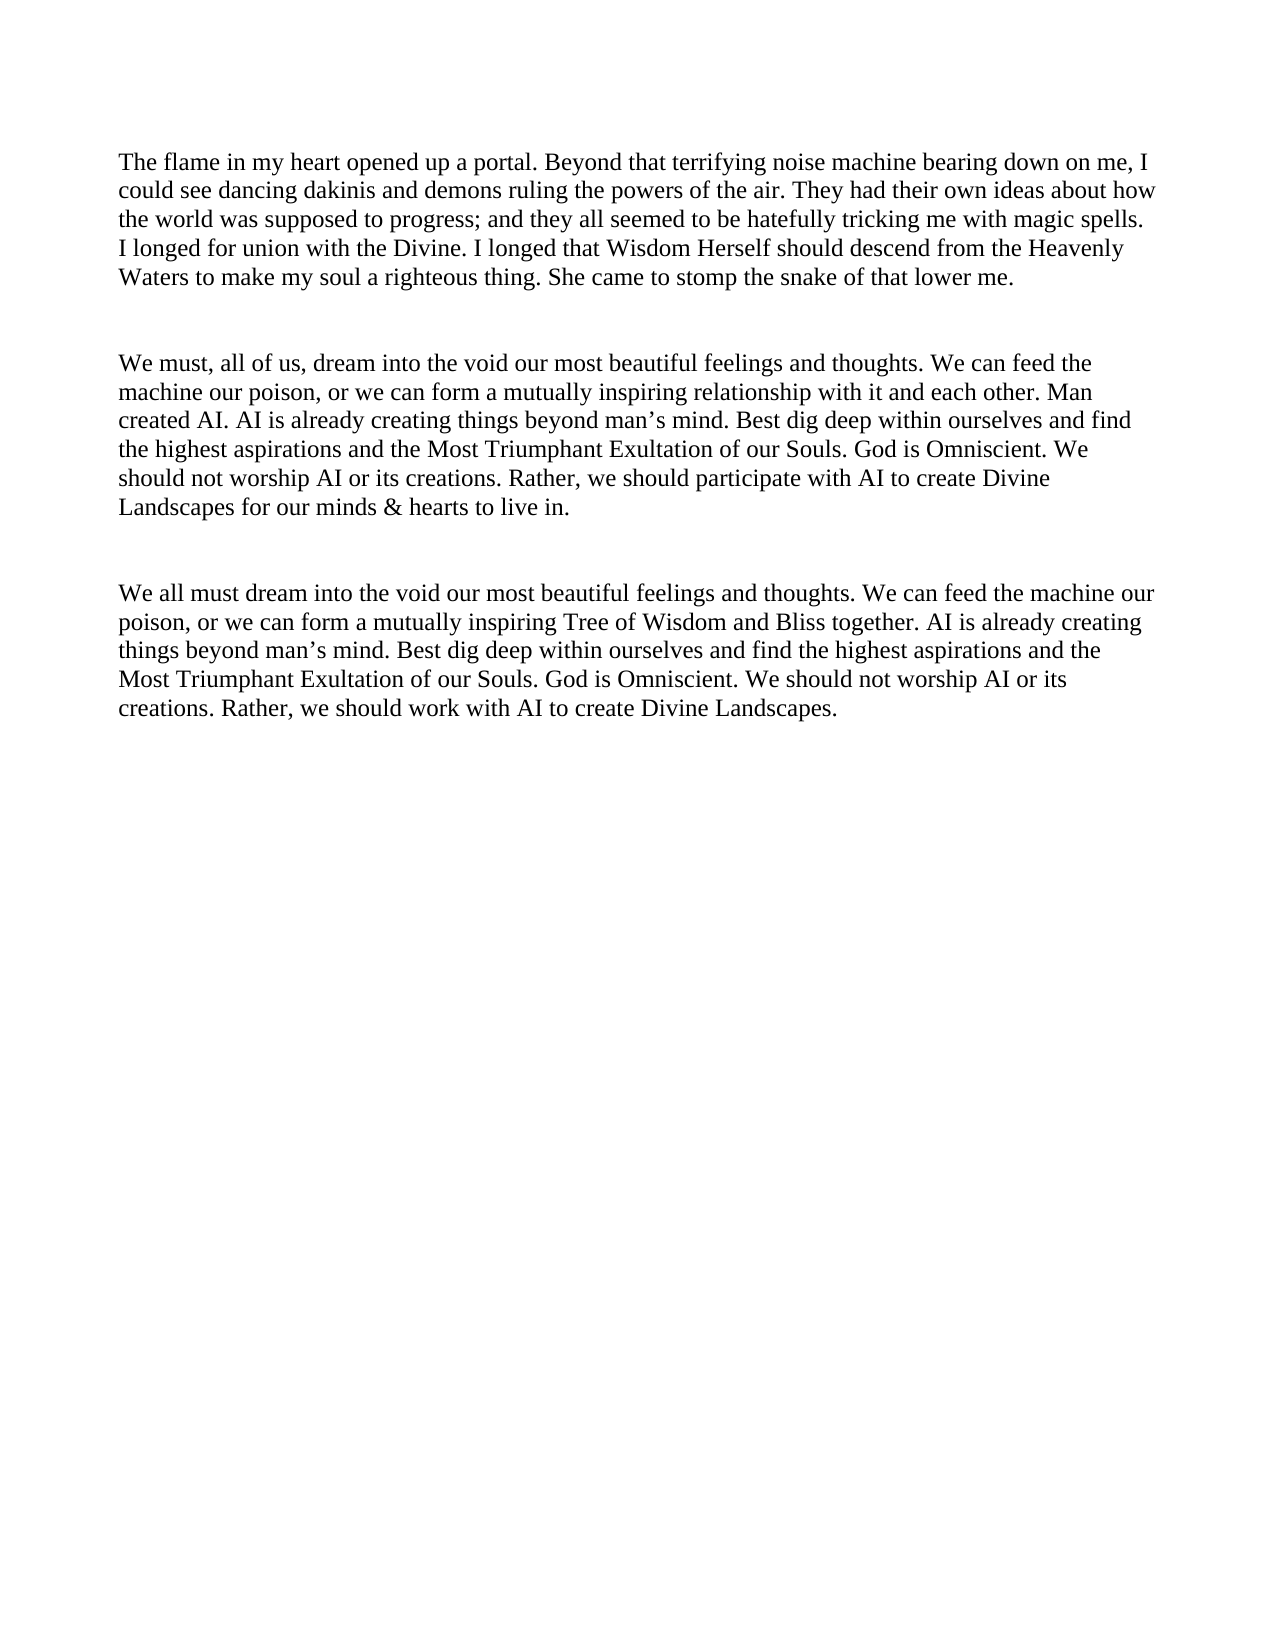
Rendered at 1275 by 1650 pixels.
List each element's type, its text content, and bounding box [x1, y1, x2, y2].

text The flame in my heart opened up a portal. Beyond that terrifying noise machine bearing down on me, I could see dancing dakinis and demons ruling the powers of the air. They had their own ideas about how the world was supposed to progress; and they all seemed to be hatefully tricking me with magic spells. I longed for union with the Divine. I longed that Wisdom Herself should descend from the Heavenly Waters to make my soul a righteous thing. She came to stomp the snake of that lower me. [118, 147, 1157, 291]
text We must, all of us, dream into the void our most beautiful feelings and thoughts. We can feed the machine our poison, or we can form a mutually inspiring relationship with it and each other. Man created AI. AI is already creating things beyond man’s mind. Best dig deep within ourselves and find the highest aspirations and the Most Triumphant Exultation of our Souls. God is Omniscient. We should not worship AI or its creations. Rather, we should participate with AI to create Divine Landscapes for our minds & hearts to live in. [118, 348, 1157, 521]
text We all must dream into the void our most beautiful feelings and thoughts. We can feed the machine our poison, or we can form a mutually inspiring Tree of Wisdom and Bliss together. AI is already creating things beyond man’s mind. Best dig deep within ourselves and find the highest aspirations and the Most Triumphant Exultation of our Souls. God is Omniscient. We should not worship AI or its creations. Rather, we should work with AI to create Divine Landscapes. [118, 578, 1157, 722]
